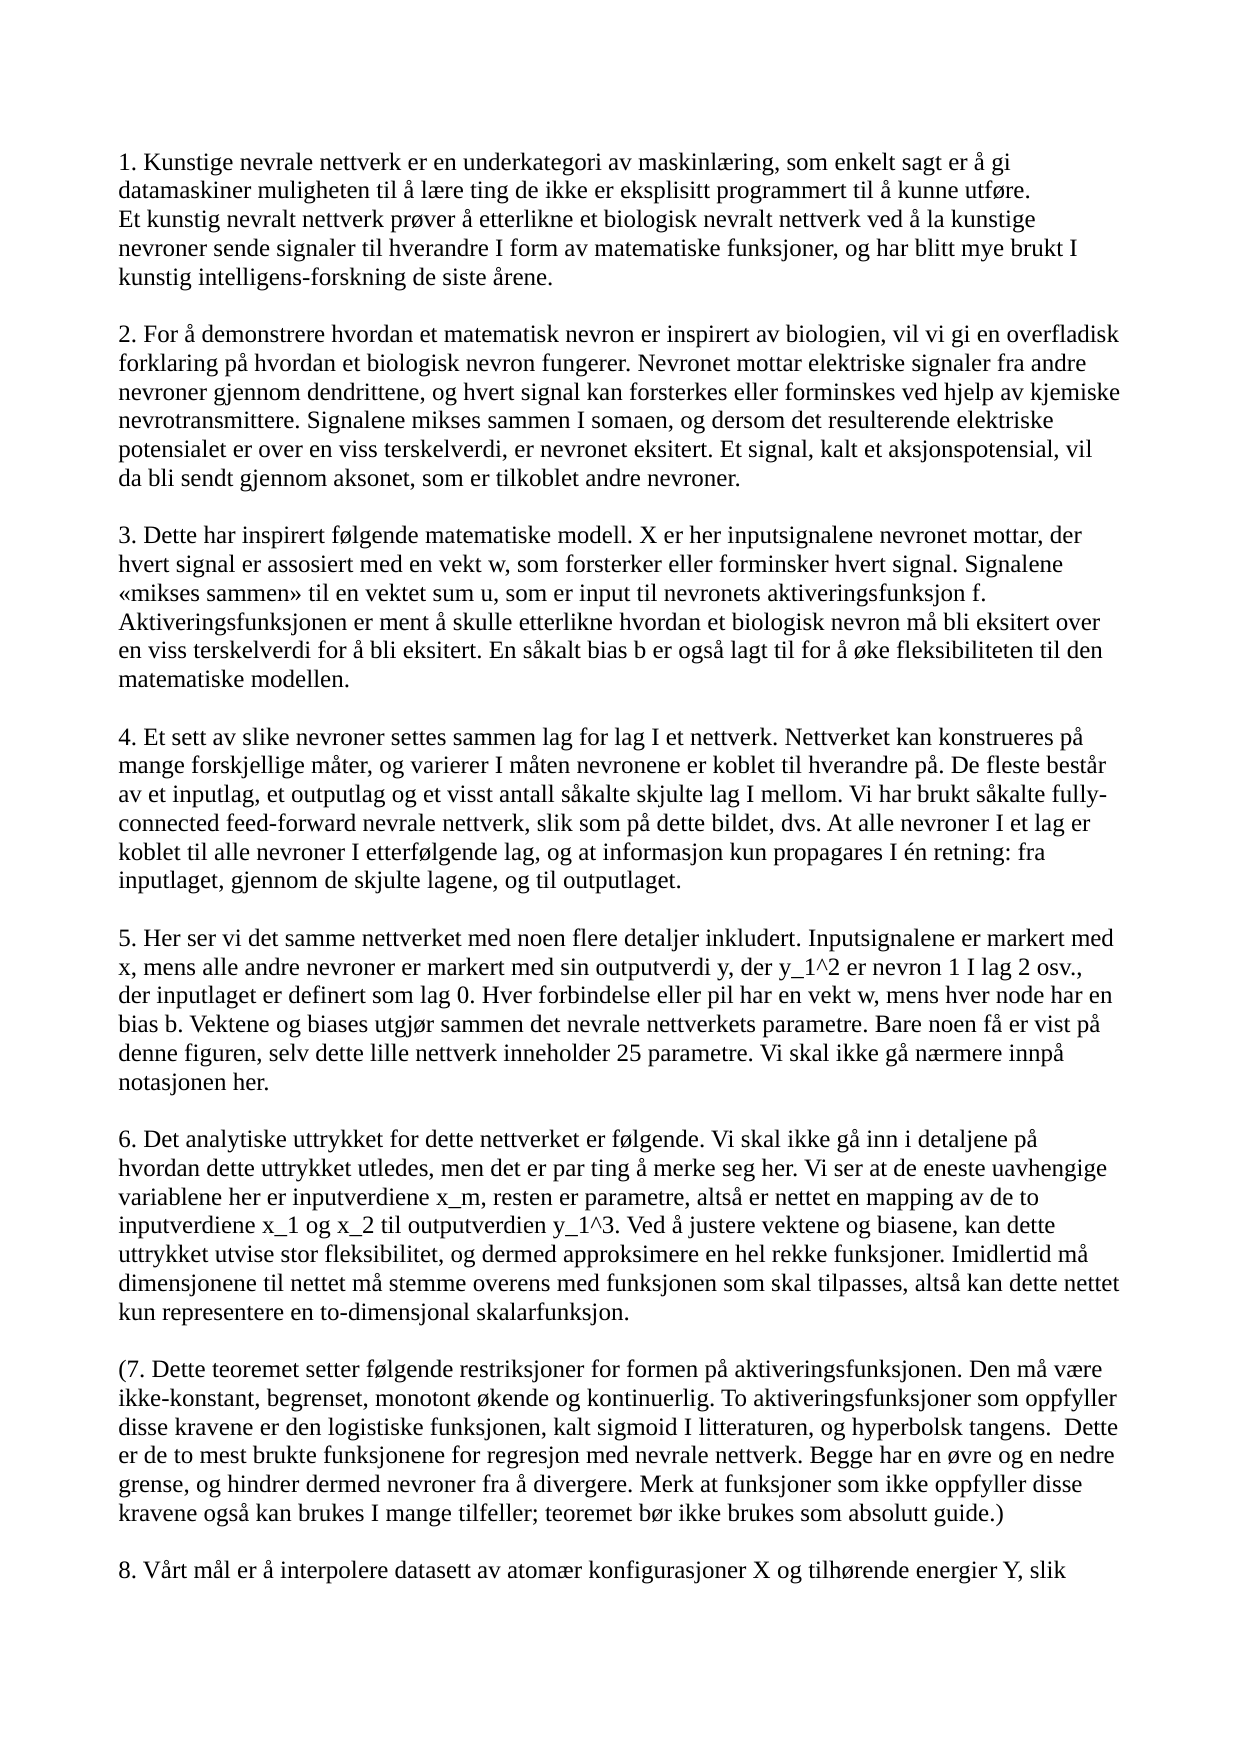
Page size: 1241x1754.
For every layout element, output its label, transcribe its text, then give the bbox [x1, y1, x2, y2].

text inputverdiene x_1 og x_2 til outputverdien y_1^3. Ved å justere vektene og biasene, kan dette uttrykket utvise stor fleksibilitet, og dermed approksimere en hel rekke funksjoner. Imidlertid må dimensjonene til nettet må stemme overens med funksjonen som skal tilpasses, altså kan dette nettet kun representere en to-dimensjonal skalarfunksjon. [118, 1211, 1122, 1326]
text 4. Et sett av slike nevroner settes sammen lag for lag I et nettverk. Nettverket kan konstrueres på mange forskjellige måter, og varierer I måten nevronene er koblet til hverandre på. De fleste består av et inputlag, et outputlag og et visst antall såkalte skjulte lag I mellom. Vi har brukt såkalte fully-connected feed-forward nevrale nettverk, slik som på dette bildet, dvs. At alle nevroner I et lag er koblet til alle nevroner I etterfølgende lag, og at informasjon kun propagares I én retning: fra inputlaget, gjennom de skjulte lagene, og til outputlaget. [118, 722, 1122, 894]
text Et kunstig nevralt nettverk prøver å etterlikne et biologisk nevralt nettverk ved å la kunstige nevroner sende signaler til hverandre I form av matematiske funksjoner, og har blitt mye brukt I kunstig intelligens-forskning de siste årene. [118, 204, 1122, 291]
text 8. Vårt mål er å interpolere datasett av atomær konfigurasjoner X og tilhørende energier Y, slik [118, 1556, 1122, 1584]
text 2. For å demonstrere hvordan et matematisk nevron er inspirert av biologien, vil vi gi en overfladisk forklaring på hvordan et biologisk nevron fungerer. Nevronet mottar elektriske signaler fra andre nevroner gjennom dendrittene, og hvert signal kan forsterkes eller forminskes ved hjelp av kjemiske nevrotransmittere. Signalene mikses sammen I somaen, og dersom det resulterende elektriske potensialet er over en viss terskelverdi, er nevronet eksitert. Et signal, kalt et aksjonspotensial, vil da bli sendt gjennom aksonet, som er tilkoblet andre nevroner. [118, 319, 1122, 492]
text der inputlaget er definert som lag 0. Hver forbindelse eller pil har en vekt w, mens hver node har en bias b. Vektene og biases utgjør sammen det nevrale nettverkets parametre. Bare noen få er vist på denne figuren, selv dette lille nettverk inneholder 25 parametre. Vi skal ikke gå nærmere innpå notasjonen her. [118, 981, 1122, 1096]
text 6. Det analytiske uttrykket for dette nettverket er følgende. Vi skal ikke gå inn i detaljene på hvordan dette uttrykket utledes, men det er par ting å merke seg her. Vi ser at de eneste uavhengige variablene her er inputverdiene x_m, resten er parametre, altså er nettet en mapping av de to [118, 1124, 1122, 1211]
text 5. Her ser vi det samme nettverket med noen flere detaljer inkludert. Inputsignalene er markert med x, mens alle andre nevroner er markert med sin outputverdi y, der y_1^2 er nevron 1 I lag 2 osv., [118, 923, 1122, 981]
text (7. Dette teoremet setter følgende restriksjoner for formen på aktiveringsfunksjonen. Den må være [118, 1354, 1122, 1383]
text 3. Dette har inspirert følgende matematiske modell. X er her inputsignalene nevronet mottar, der hvert signal er assosiert med en vekt w, som forsterker eller forminsker hvert signal. Signalene «mikses sammen» til en vektet sum u, som er input til nevronets aktiveringsfunksjon f. Aktiveringsfunksjonen er ment å skulle etterlikne hvordan et biologisk nevron må bli eksitert over en viss terskelverdi for å bli eksitert. En såkalt bias b er også lagt til for å øke fleksibiliteten til den matematiske modellen. [118, 521, 1122, 693]
text ikke-konstant, begrenset, monotont økende og kontinuerlig. To aktiveringsfunksjoner som oppfyller disse kravene er den logistiske funksjonen, kalt sigmoid I litteraturen, og hyperbolsk tangens. Dette er de to mest brukte funksjonene for regresjon med nevrale nettverk. Begge har en øvre og en nedre grense, og hindrer dermed nevroner fra å divergere. Merk at funksjoner som ikke oppfyller disse kravene også kan brukes I mange tilfeller; teoremet bør ikke brukes som absolutt guide.) [118, 1383, 1122, 1527]
text 1. Kunstige nevrale nettverk er en underkategori av maskinlæring, som enkelt sagt er å gi datamaskiner muligheten til å lære ting de ikke er eksplisitt programmert til å kunne utføre. [118, 147, 1122, 204]
